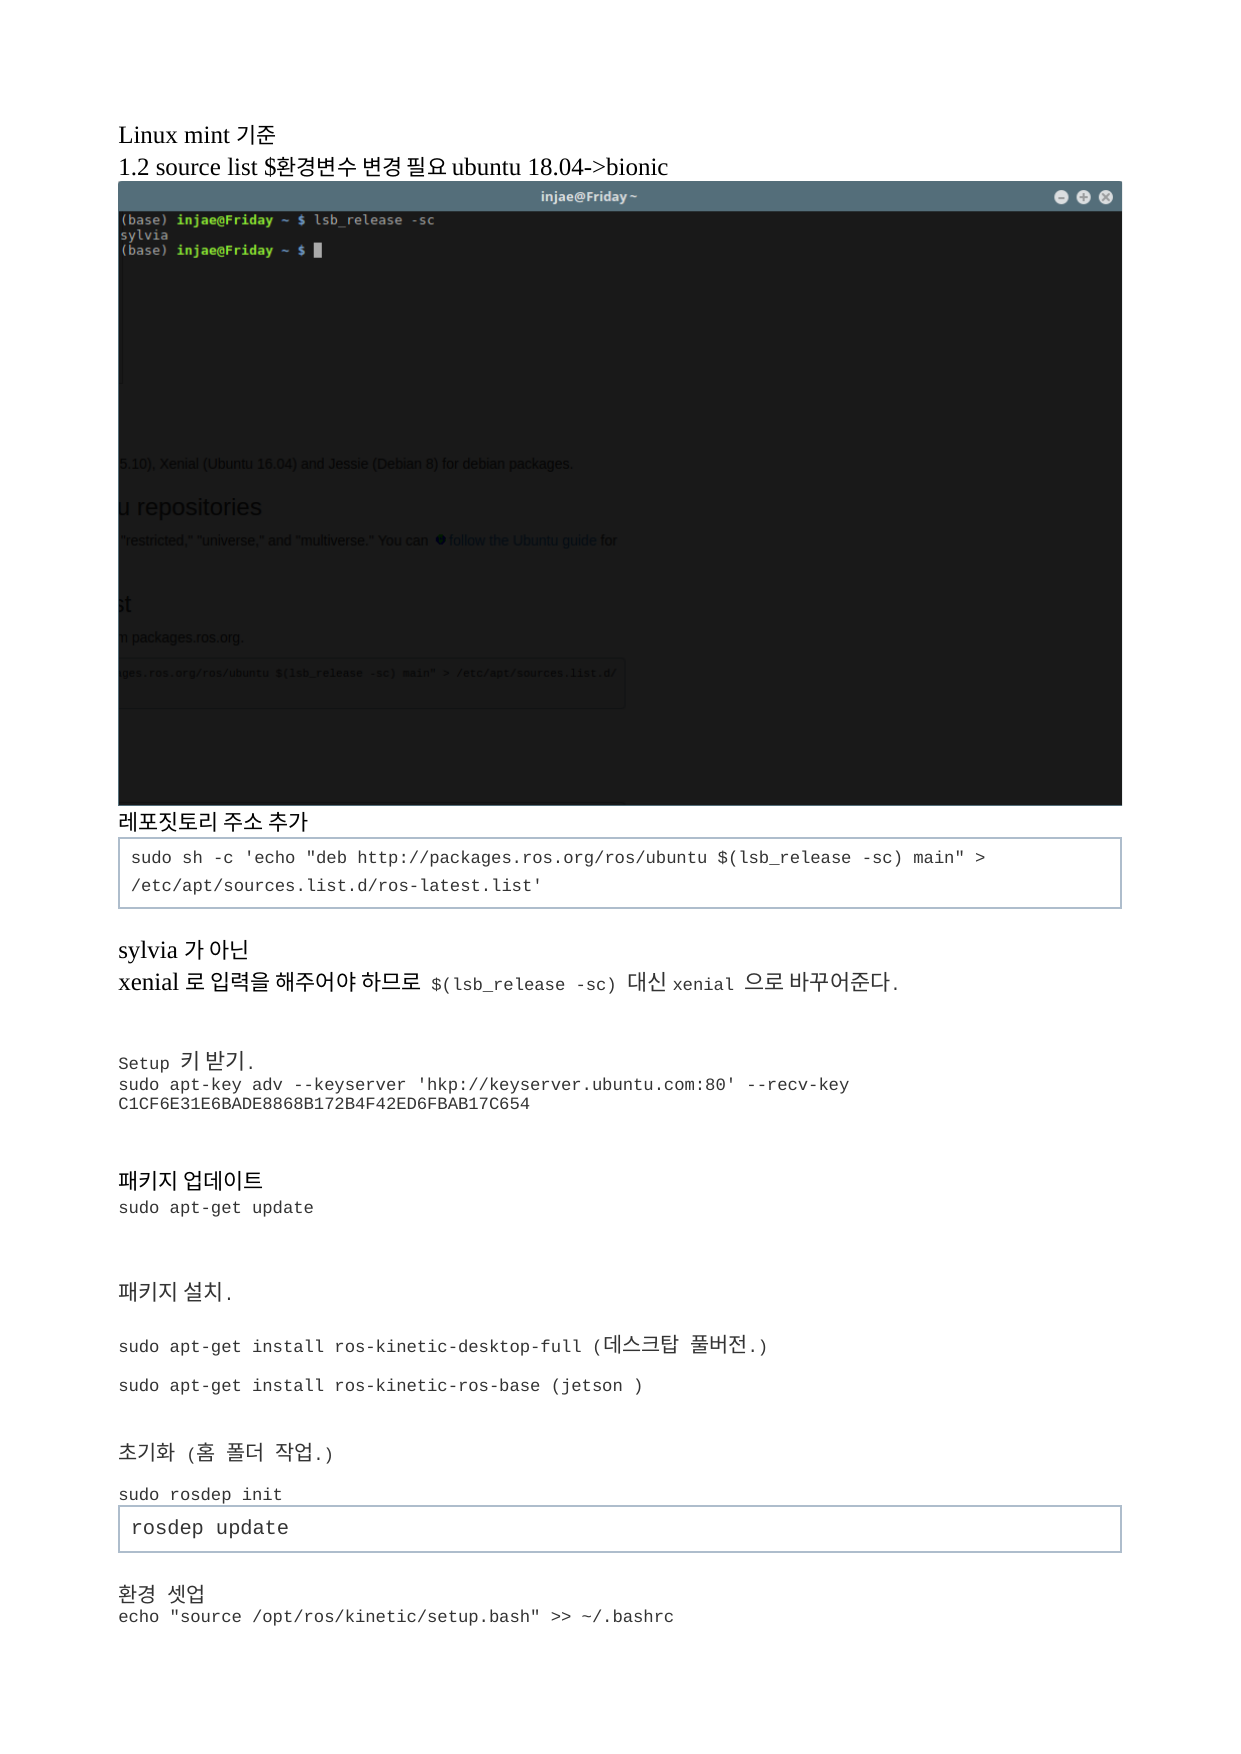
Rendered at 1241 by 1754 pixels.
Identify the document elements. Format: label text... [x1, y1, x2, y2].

picture [118, 181, 1123, 806]
text 1.2 source list $환경변수 변경 필요ubuntu 18.04->bionic [118, 150, 1122, 181]
text 패키지 설치. [118, 1275, 1122, 1307]
text echo "source /opt/ros/kinetic/setup.bash" >> ~/.bashrc [118, 1609, 1122, 1628]
text 패키지 업데이트 sudo apt-get update [118, 1164, 1122, 1219]
text Linux mint 기준 [118, 118, 1122, 150]
text 초기화 (홈 폴더 작업.) [118, 1436, 1122, 1466]
text 레포짓토리 주소 추가 [118, 806, 1122, 837]
text sudo apt-get install ros-kinetic-ros-base (jetson ) [118, 1378, 1122, 1397]
text rosdep update [120, 1507, 1120, 1551]
text 환경 셋업 [118, 1578, 1122, 1609]
text sylvia 가 아닌 [118, 933, 1122, 964]
text sudo sh -c 'echo "deb http://packages.ros.org/ros/ubuntu $(lsb_release -sc) main" > /etc/apt/sources.list.d/ros-latest.list' [120, 839, 1120, 907]
text xenial 로 입력을 해주어야 하므로 $(lsb_release -sc) 대신 xenial 으로 바꾸어준다. [118, 964, 1122, 996]
text sudo apt-key adv --keyserver 'hkp://keyserver.ubuntu.com:80' --recv-key C1CF6E31E6BADE8868B172B4F42ED6FBAB17C654 [118, 1076, 1122, 1115]
text sudo apt-get install ros-kinetic-desktop-full (데스크탑 풀버전.) [118, 1328, 1122, 1358]
text Setup 키 받기. [118, 1044, 1122, 1076]
text sudo rosdep init [118, 1486, 1122, 1505]
